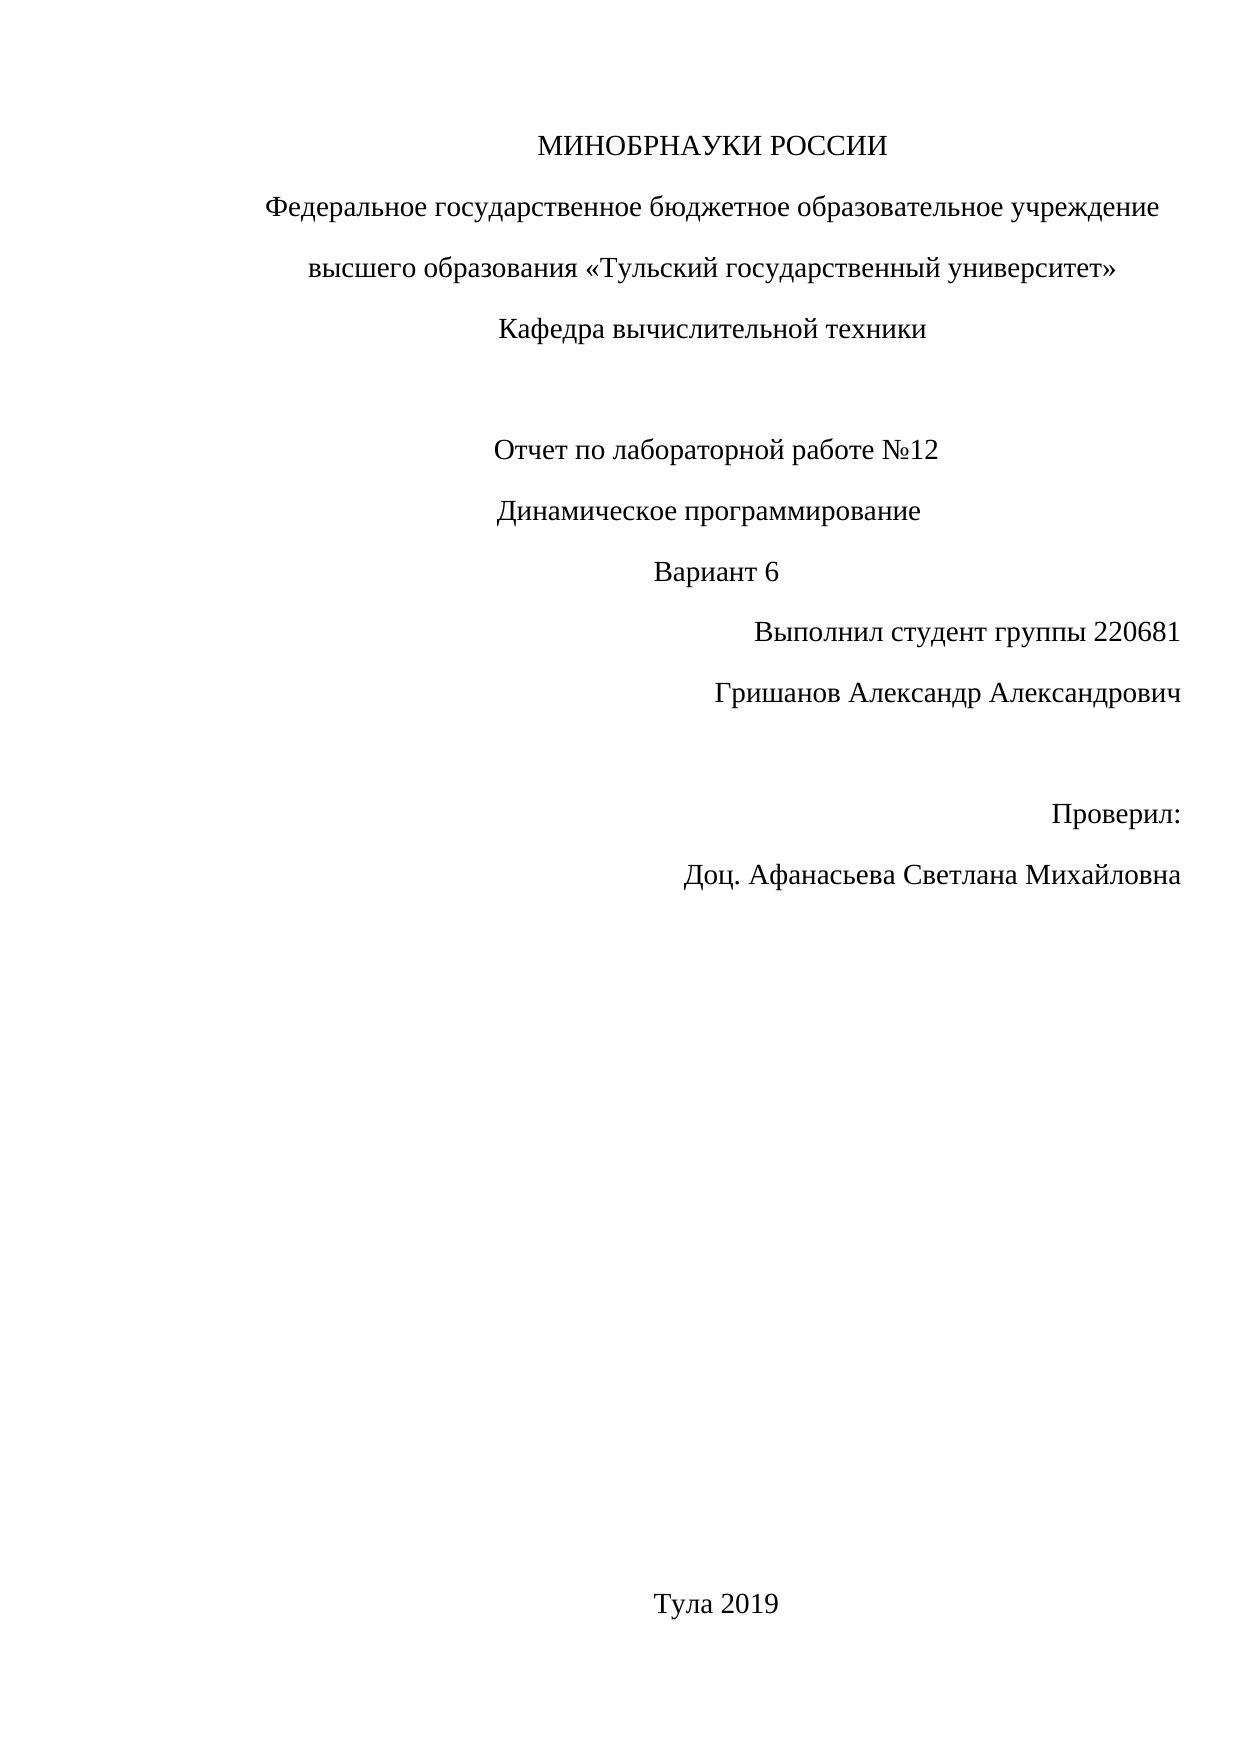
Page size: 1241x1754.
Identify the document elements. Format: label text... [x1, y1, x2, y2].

text Проверил: [251, 797, 1181, 830]
text Выполнил студент группы 220681 [251, 614, 1181, 648]
text Динамическое программирование [251, 493, 1181, 526]
text Отчет по лабораторной работе №12 [251, 432, 1181, 466]
text МИНОБРНАУКИ РОССИИ [251, 128, 1181, 162]
text Гришанов Александр Александрович [251, 675, 1181, 709]
text Федеральное государственное бюджетное образовательное учреждение [251, 189, 1181, 223]
text Тула 2019 [251, 1586, 1181, 1619]
text Кафедра вычислительной техники [251, 311, 1181, 344]
text Доц. Афанасьева Светлана Михайловна [251, 857, 1181, 891]
text Вариант 6 [251, 554, 1181, 587]
text высшего образования «Тульский государственный университет» [251, 250, 1181, 283]
